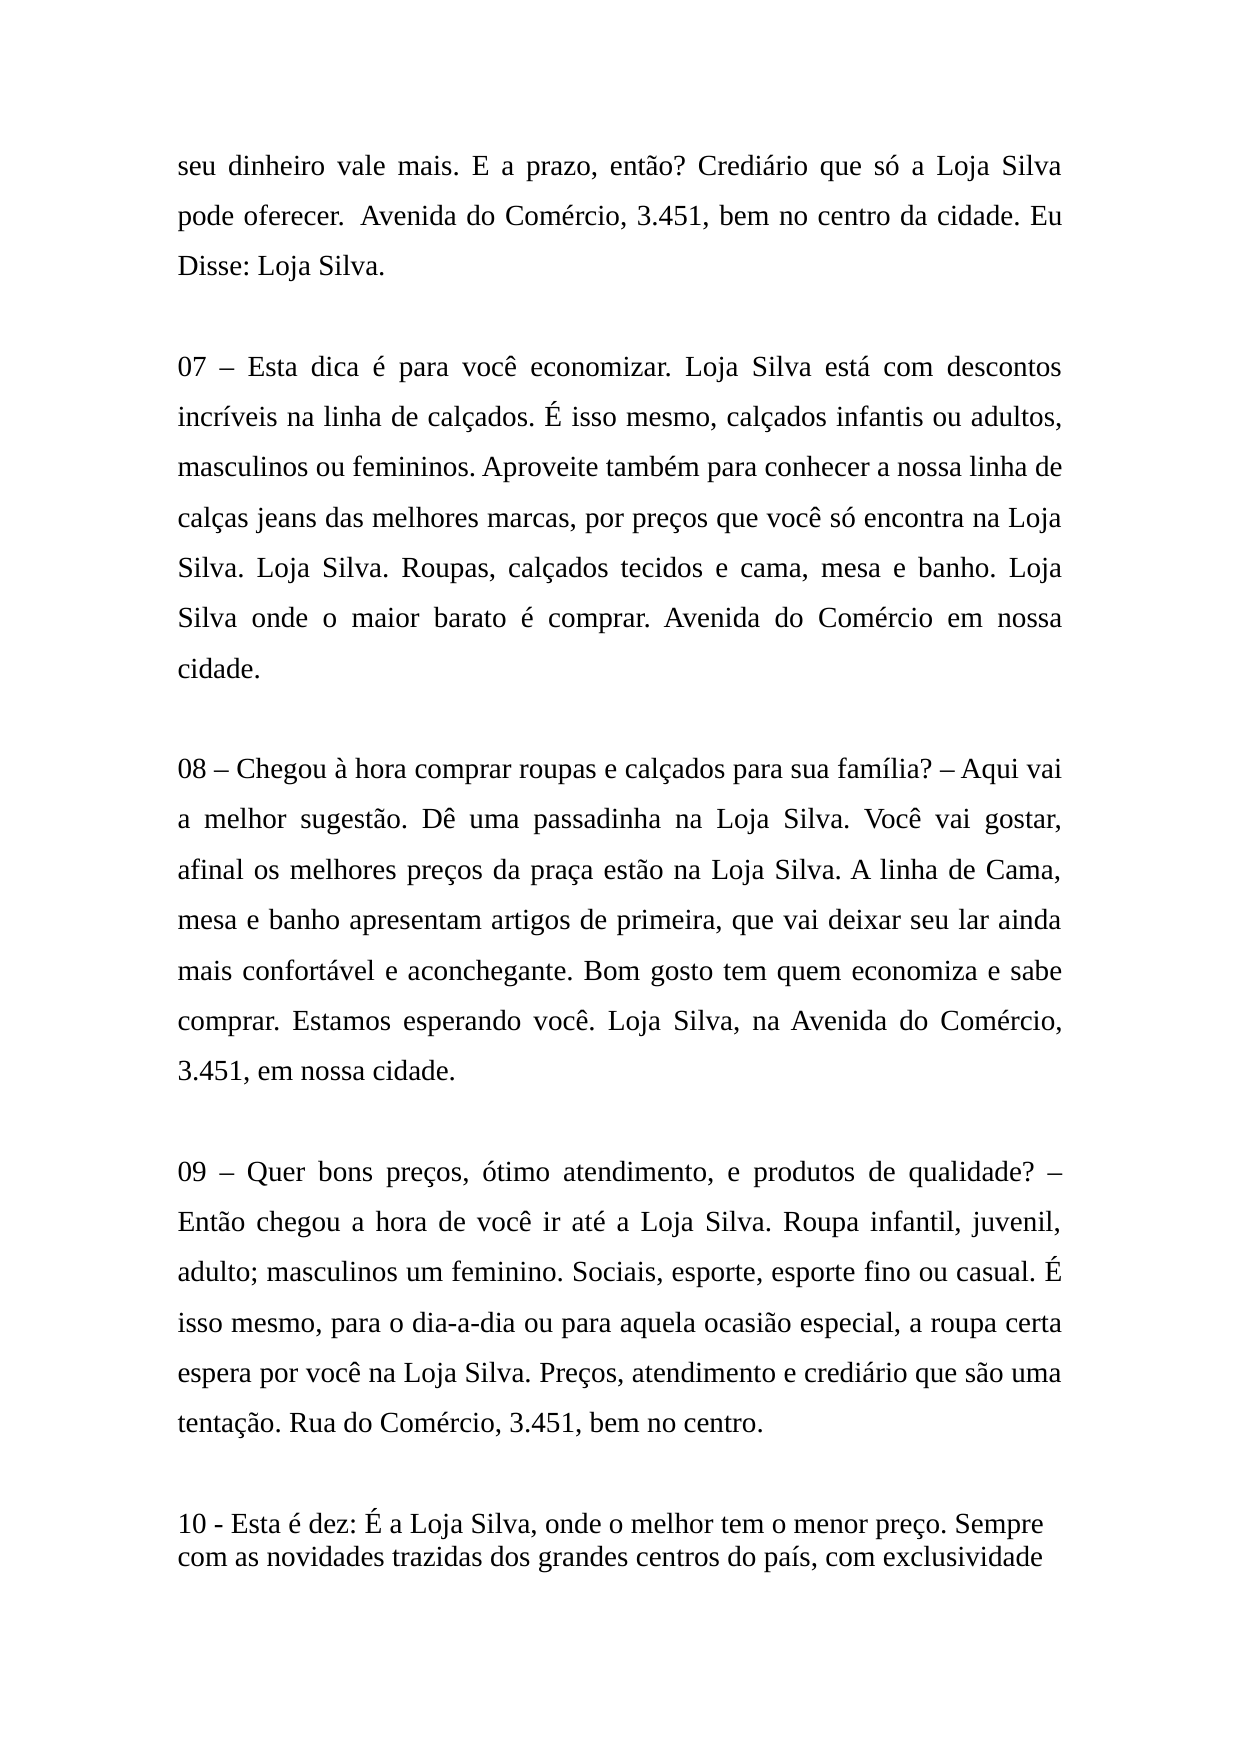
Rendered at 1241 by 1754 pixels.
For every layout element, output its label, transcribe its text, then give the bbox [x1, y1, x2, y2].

text 10 - Esta é dez: É a Loja Silva, onde o melhor tem o menor preço. Sempre com as novidades trazidas dos grandes centros do país, com exclusividade [177, 1506, 1063, 1573]
text seu dinheiro vale mais. E a prazo, então? Crediário que só a Loja Silva pode oferecer. Avenida do Comércio, 3.451, bem no centro da cidade. Eu Disse: Loja Silva. [177, 148, 1063, 282]
text 07 – Esta dica é para você economizar. Loja Silva está com descontos incríveis na linha de calçados. É isso mesmo, calçados infantis ou adultos, masculinos ou femininos. Aproveite também para conhecer a nossa linha de calças jeans das melhores marcas, por preços que você só encontra na Loja Silva. Loja Silva. Roupas, calçados tecidos e cama, mesa e banho. Loja Silva onde o maior barato é comprar. Avenida do Comércio em nossa cidade. [177, 349, 1063, 684]
text 08 – Chegou à hora comprar roupas e calçados para sua família? – Aqui vai a melhor sugestão. Dê uma passadinha na Loja Silva. Você vai gostar, afinal os melhores preços da praça estão na Loja Silva. A linha de Cama, mesa e banho apresentam artigos de primeira, que vai deixar seu lar ainda mais confortável e aconchegante. Bom gosto tem quem economiza e sabe comprar. Estamos esperando você. Loja Silva, na Avenida do Comércio, 3.451, em nossa cidade. [177, 751, 1063, 1087]
text 09 – Quer bons preços, ótimo atendimento, e produtos de qualidade? – Então chegou a hora de você ir até a Loja Silva. Roupa infantil, juvenil, adulto; masculinos um feminino. Sociais, esporte, esporte fino ou casual. É isso mesmo, para o dia-a-dia ou para aquela ocasião especial, a roupa certa espera por você na Loja Silva. Preços, atendimento e crediário que são uma tentação. Rua do Comércio, 3.451, bem no centro. [177, 1154, 1063, 1439]
